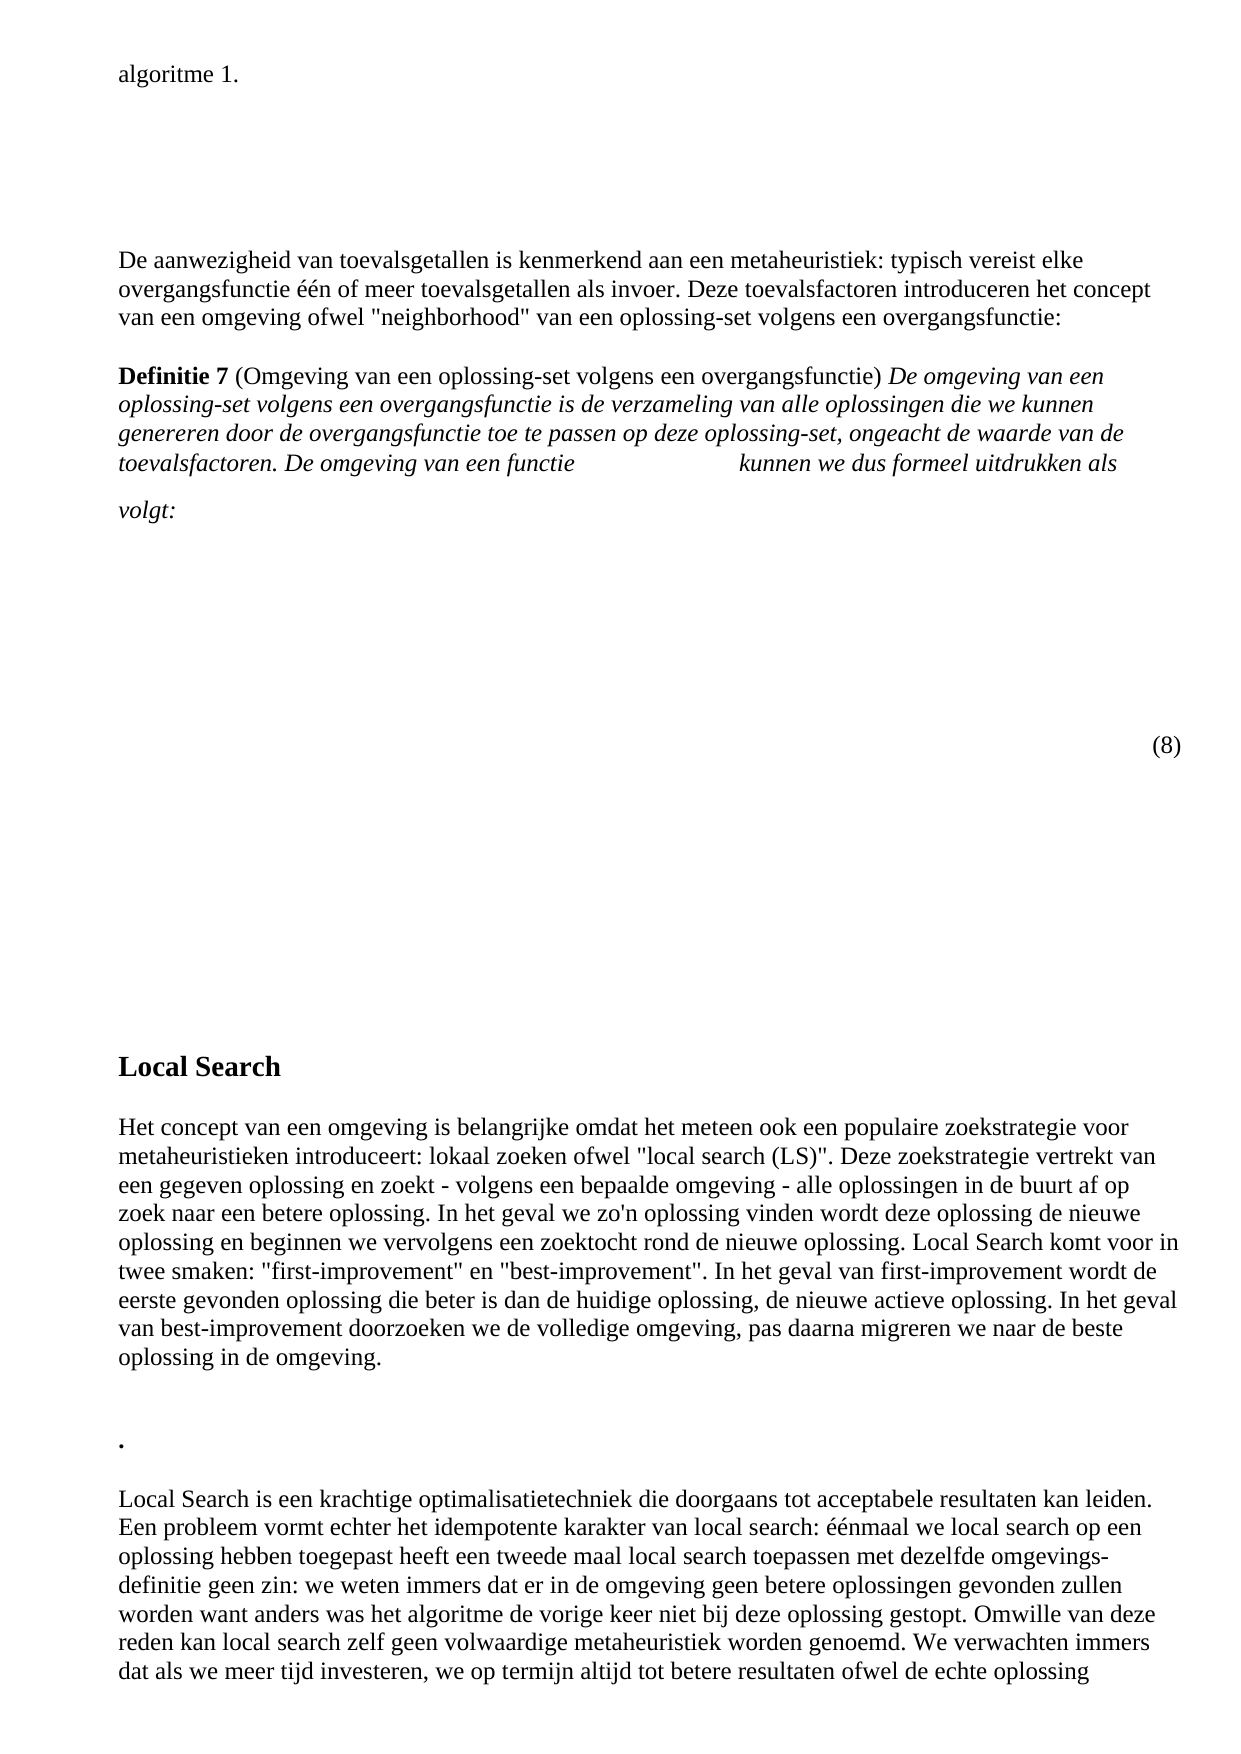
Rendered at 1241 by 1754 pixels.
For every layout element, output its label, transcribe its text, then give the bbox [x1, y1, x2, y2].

subtitle . [118, 1425, 1181, 1454]
text Definitie 7 (Omgeving van een oplossing-set volgens een overgangsfunctie) De omgeving van een oplossing-set volgens een overgangsfunctie is de verzameling van alle oplossingen die we kunnen genereren door de overgangsfunctie toe te passen op deze oplossing-set, ongeacht de waarde van de toevalsfactoren. De omgeving van een functie kunnen we dus formeel uitdrukken als volgt: [118, 361, 1181, 524]
text Local Search is een krachtige optimalisatietechniek die doorgaans tot acceptabele resultaten kan leiden. Een probleem vormt echter het idempotente karakter van local search: éénmaal we local search op een oplossing hebben toegepast heeft een tweede maal local search toepassen met dezelfde omgevings-definitie geen zin: we weten immers dat er in de omgeving geen betere oplossingen gevonden zullen worden want anders was het algoritme de vorige keer niet bij deze oplossing gestopt. Omwille van deze reden kan local search zelf geen volwaardige metaheuristiek worden genoemd. We verwachten immers dat als we meer tijd investeren, we op termijn altijd tot betere resultaten ofwel de echte oplossing [118, 1484, 1181, 1685]
text De aanwezigheid van toevalsgetallen is kenmerkend aan een metaheuristiek: typisch vereist elke overgangsfunctie één of meer toevalsgetallen als invoer. Deze toevalsfactoren introduceren het concept van een omgeving ofwel "neighborhood" van een oplossing-set volgens een overgangsfunctie: [118, 245, 1181, 331]
text algoritme 1. [118, 59, 1181, 88]
text Het concept van een omgeving is belangrijke omdat het meteen ook een populaire zoekstrategie voor metaheuristieken introduceert: lokaal zoeken ofwel "local search (LS)". Deze zoekstrategie vertrekt van een gegeven oplossing en zoekt - volgens een bepaalde omgeving - alle oplossingen in de buurt af op zoek naar een betere oplossing. In het geval we zo'n oplossing vinden wordt deze oplossing de nieuwe oplossing en beginnen we vervolgens een zoektocht rond de nieuwe oplossing. Local Search komt voor in twee smaken: "first-improvement" en "best-improvement". In het geval van first-improvement wordt de eerste gevonden oplossing die beter is dan de huidige oplossing, de nieuwe actieve oplossing. In het geval van best-improvement doorzoeken we de volledige omgeving, pas daarna migreren we naar de beste oplossing in de omgeving. [118, 1112, 1181, 1371]
table_header (8) [1146, 554, 1181, 966]
subtitle Local Search [118, 1049, 1181, 1083]
table_header [118, 554, 1146, 966]
